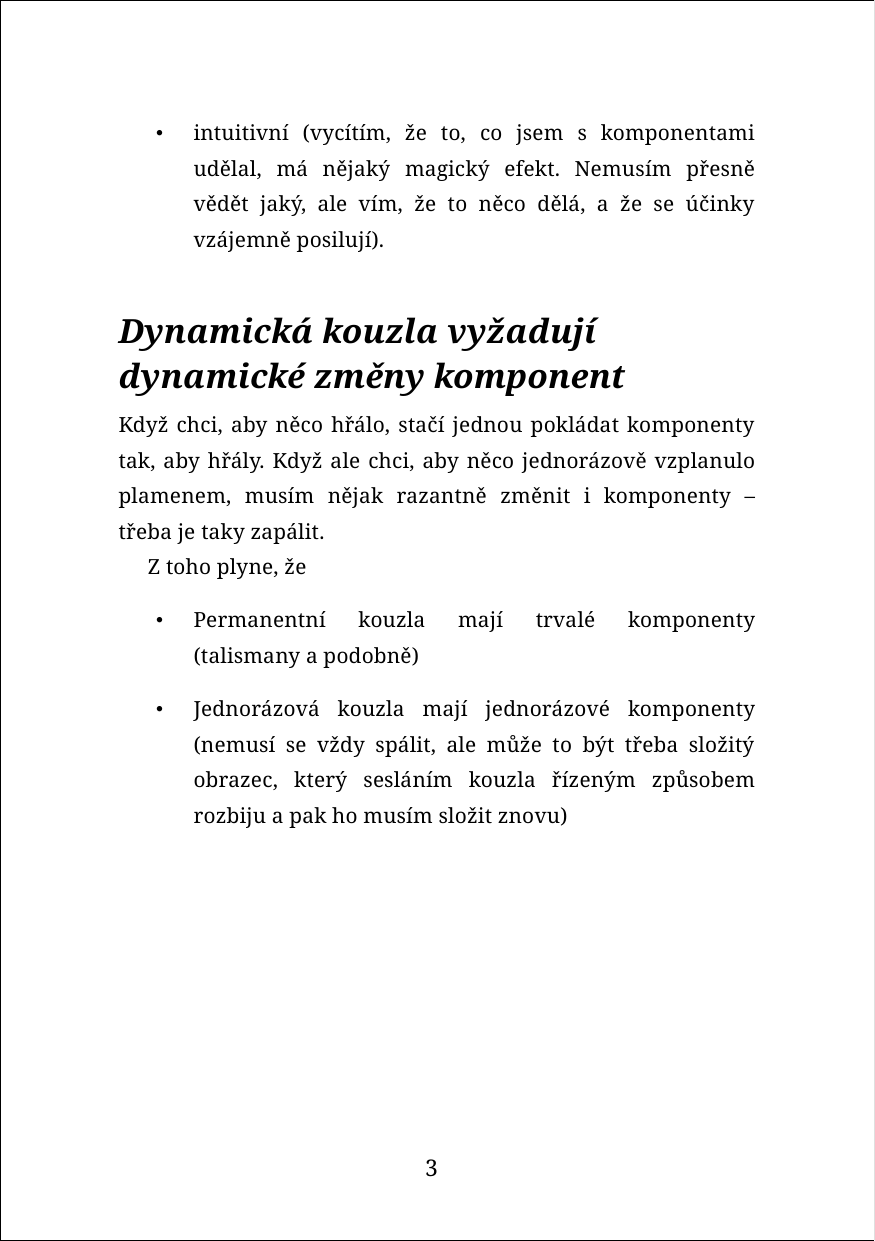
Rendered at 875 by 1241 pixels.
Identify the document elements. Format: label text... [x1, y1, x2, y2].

subtitle Dynamická kouzla vyžadují dynamické změny komponent [118, 308, 756, 398]
list intuitivní (vycítím, že to, co jsem s komponentami udělal, má nějaký magický efekt. Nemusím přesně vědět jaký, ale vím, že to něco dělá, a že se účinky vzájemně posilují). [156, 118, 756, 253]
list Permanentní kouzla mají trvalé komponenty (talismany a podobně) [156, 606, 756, 669]
text Když chci, aby něco hřálo, stačí jednou pokládat komponenty tak, aby hřály. Když ale chci, aby něco jednorázově vzplanulo plamenem, musím nějak razantně změnit i komponenty – třeba je taky zapálit. Z toho plyne, že [118, 410, 756, 581]
list Jednorázová kouzla mají jednorázové komponenty (nemusí se vždy spálit, ale může to být třeba složitý obrazec, který sesláním kouzla řízeným způsobem rozbiju a pak ho musím složit znovu) [156, 694, 756, 829]
